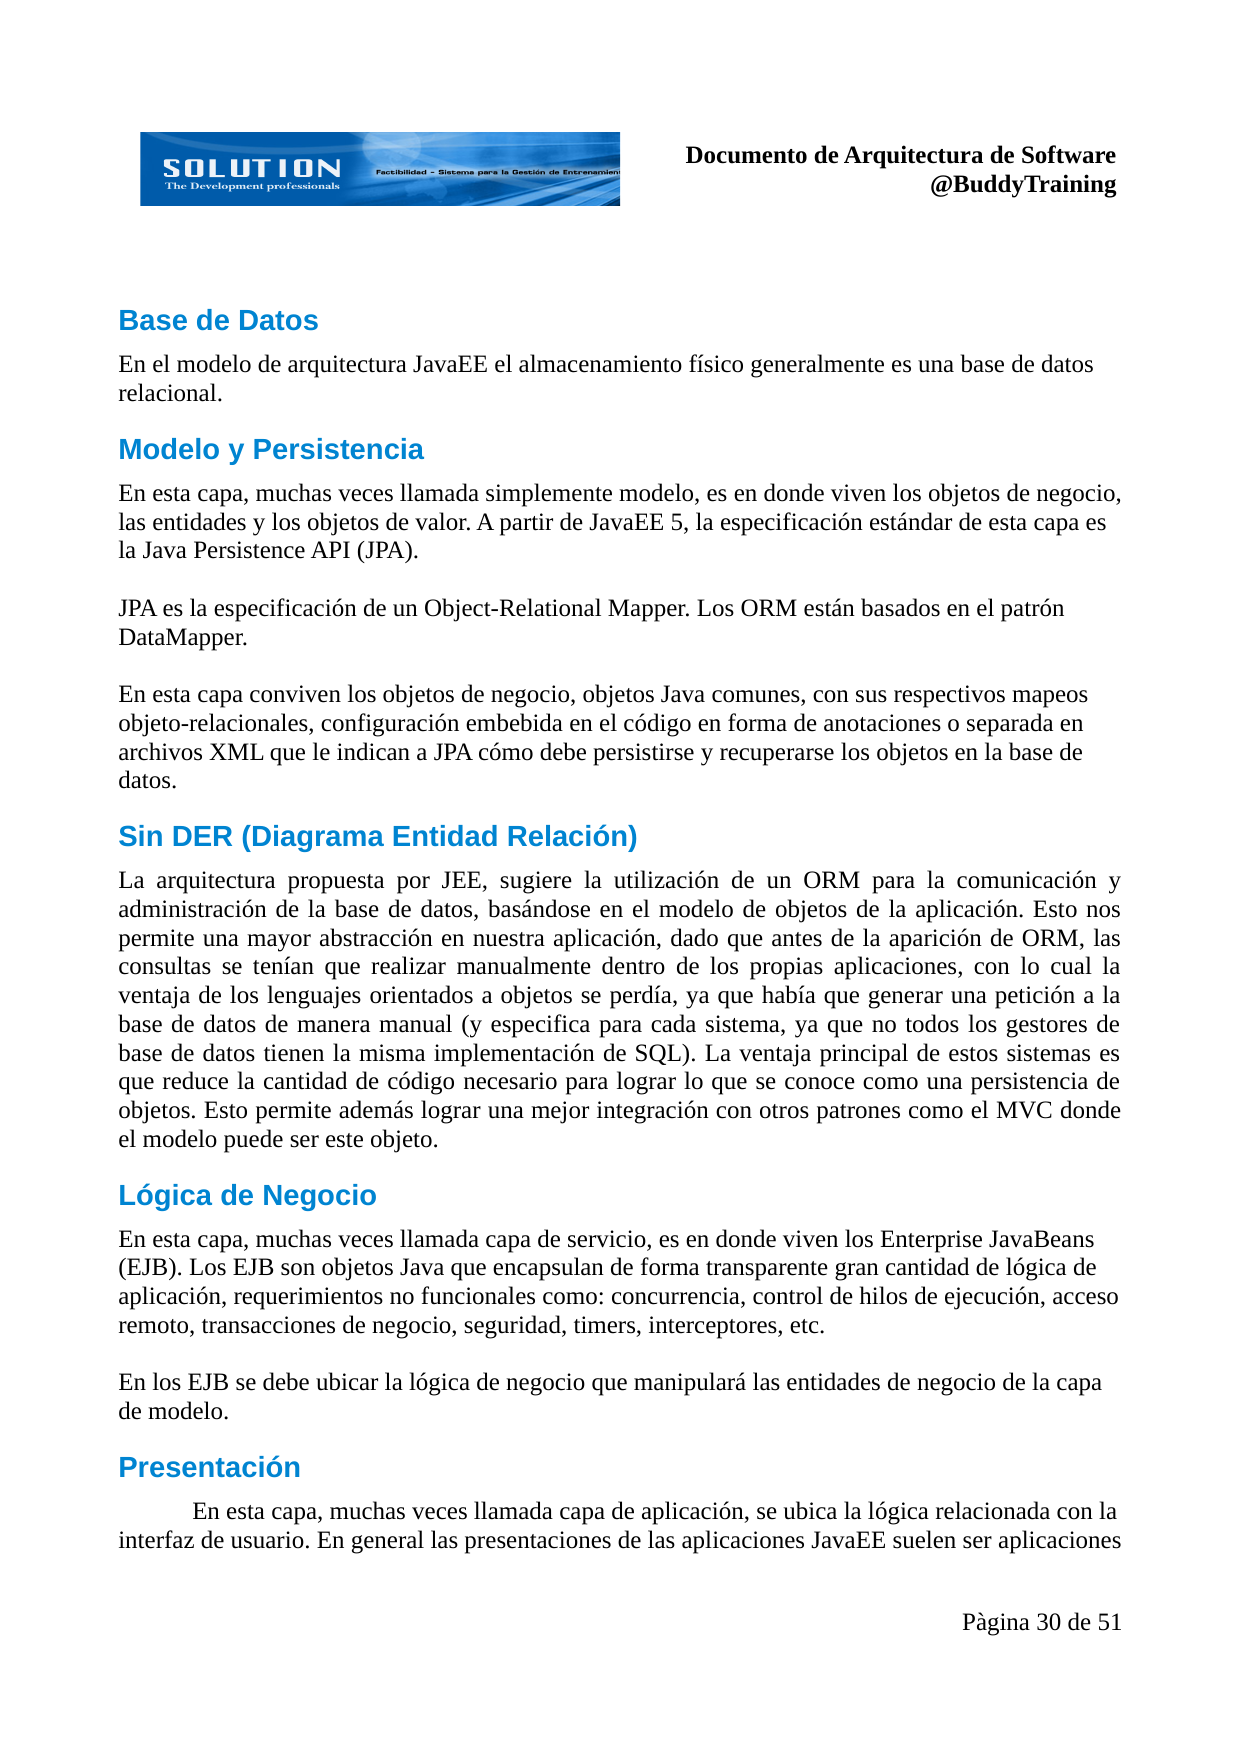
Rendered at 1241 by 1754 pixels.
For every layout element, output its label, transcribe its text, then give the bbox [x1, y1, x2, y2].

subtitle Modelo y Persistencia [118, 432, 1122, 465]
text En el modelo de arquitectura JavaEE el almacenamiento físico generalmente es una base de datos relacional. [118, 349, 1122, 407]
text En esta capa, muchas veces llamada simplemente modelo, es en donde viven los objetos de negocio, las entidades y los objetos de valor. A partir de JavaEE 5, la especificación estándar de esta capa es la Java Persistence API (JPA). [118, 478, 1122, 564]
subtitle Lógica de Negocio [118, 1178, 1122, 1211]
text En esta capa, muchas veces llamada capa de servicio, es en donde viven los Enterprise JavaBeans (EJB). Los EJB son objetos Java que encapsulan de forma transparente gran cantidad de lógica de aplicación, requerimientos no funcionales como: concurrencia, control de hilos de ejecución, acceso remoto, transacciones de negocio, seguridad, timers, interceptores, etc. [118, 1224, 1122, 1339]
text En esta capa conviven los objetos de negocio, objetos Java comunes, con sus respectivos mapeos objeto-relacionales, configuración embebida en el código en forma de anotaciones o separada en archivos XML que le indican a JPA cómo debe persistirse y recuperarse los objetos en la base de datos. [118, 679, 1122, 794]
text En los EJB se debe ubicar la lógica de negocio que manipulará las entidades de negocio de la capa de modelo. [118, 1367, 1122, 1425]
picture [140, 132, 621, 206]
text La arquitectura propuesta por JEE, sugiere la utilización de un ORM para la comunicación y administración de la base de datos, basándose en el modelo de objetos de la aplicación. Esto nos permite una mayor abstracción en nuestra aplicación, dado que antes de la aparición de ORM, las consultas se tenían que realizar manualmente dentro de los propias aplicaciones, con lo cual la ventaja de los lenguajes orientados a objetos se perdía, ya que había que generar una petición a la base de datos de manera manual (y especifica para cada sistema, ya que no todos los gestores de base de datos tienen la misma implementación de SQL). La ventaja principal de estos sistemas es que reduce la cantidad de código necesario para lograr lo que se conoce como una persistencia de objetos. Esto permite además lograr una mejor integración con otros patrones como el MVC donde el modelo puede ser este objeto. [118, 865, 1122, 1153]
text JPA es la especificación de un Object-Relational Mapper. Los ORM están basados en el patrón DataMapper. [118, 593, 1122, 650]
subtitle Sin DER (Diagrama Entidad Relación) [118, 819, 1122, 853]
subtitle Base de Datos [118, 303, 1122, 337]
subtitle Presentación [118, 1450, 1122, 1483]
text En esta capa, muchas veces llamada capa de aplicación, se ubica la lógica relacionada con la interfaz de usuario. En general las presentaciones de las aplicaciones JavaEE suelen ser aplicaciones [118, 1496, 1122, 1553]
